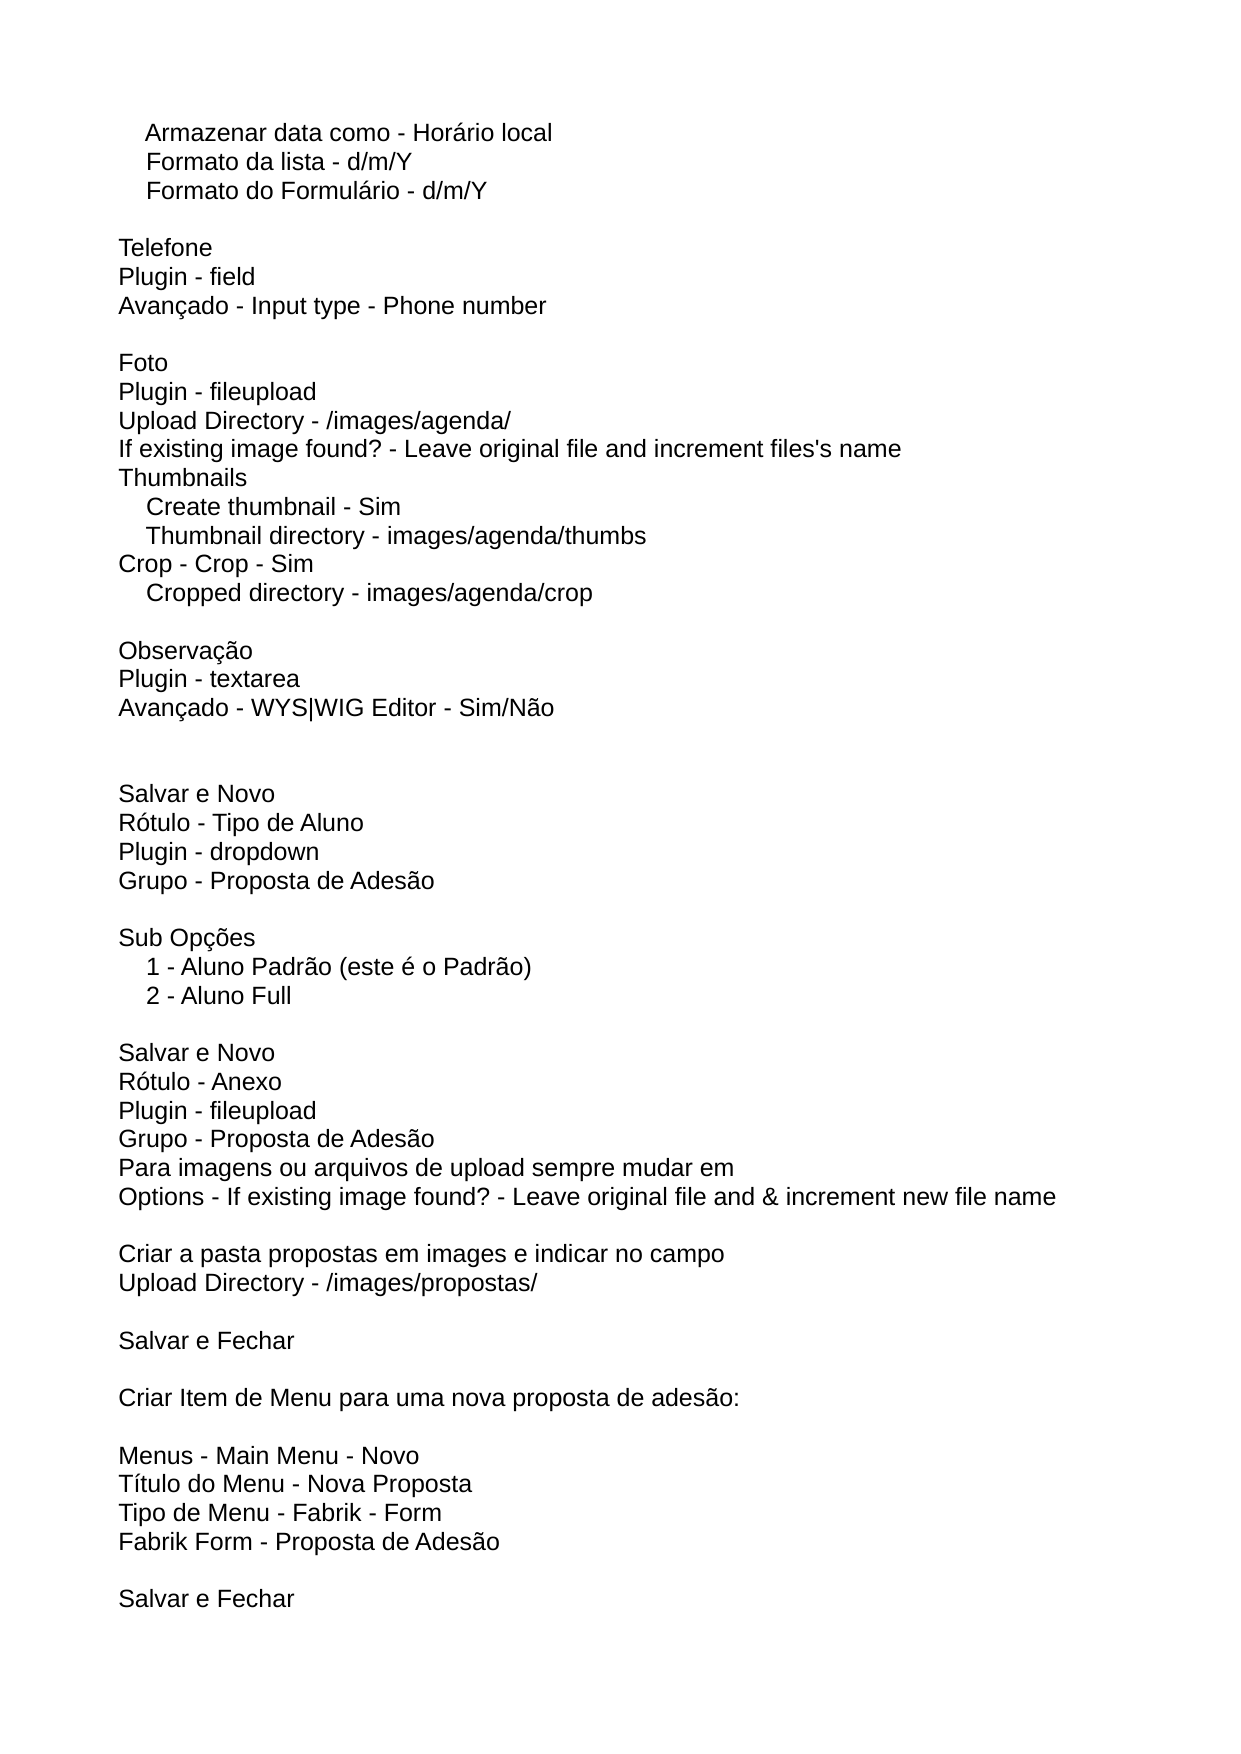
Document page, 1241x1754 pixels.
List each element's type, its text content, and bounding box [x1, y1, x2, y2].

text Salvar e Novo [118, 1038, 1122, 1067]
text Para imagens ou arquivos de upload sempre mudar em [118, 1153, 1122, 1182]
text Thumbnails [118, 463, 1122, 492]
text 1 - Aluno Padrão (este é o Padrão) [118, 952, 1122, 981]
text Cropped directory - images/agenda/crop [118, 578, 1122, 607]
text Avançado - WYS|WIG Editor - Sim/Não [118, 693, 1122, 722]
text Thumbnail directory - images/agenda/thumbs [118, 521, 1122, 549]
text Plugin - fileupload [118, 377, 1122, 406]
text Plugin - dropdown [118, 837, 1122, 866]
text Tipo de Menu - Fabrik - Form [118, 1498, 1122, 1527]
text Fabrik Form - Proposta de Adesão [118, 1527, 1122, 1556]
text Salvar e Fechar [118, 1326, 1122, 1354]
text Plugin - field [118, 262, 1122, 291]
text Rótulo - Tipo de Aluno [118, 808, 1122, 837]
text Salvar e Novo [118, 779, 1122, 808]
text Options - If existing image found? - Leave original file and & increment new file name [118, 1182, 1122, 1211]
text Formato da lista - d/m/Y [118, 147, 1122, 176]
text Criar Item de Menu para uma nova proposta de adesão: [118, 1383, 1122, 1412]
text Rótulo - Anexo [118, 1067, 1122, 1096]
text Create thumbnail - Sim [118, 492, 1122, 521]
text Crop - Crop - Sim [118, 549, 1122, 578]
text Grupo - Proposta de Adesão [118, 1124, 1122, 1153]
text Sub Opções [118, 923, 1122, 952]
text Upload Directory - /images/agenda/ [118, 406, 1122, 434]
text Armazenar data como - Horário local [118, 118, 1122, 147]
text Salvar e Fechar [118, 1584, 1122, 1613]
text Plugin - fileupload [118, 1096, 1122, 1124]
text Título do Menu - Nova Proposta [118, 1469, 1122, 1498]
text Avançado - Input type - Phone number [118, 291, 1122, 319]
text Plugin - textarea [118, 664, 1122, 693]
text Telefone [118, 233, 1122, 262]
text 2 - Aluno Full [118, 981, 1122, 1009]
text Grupo - Proposta de Adesão [118, 866, 1122, 894]
text If existing image found? - Leave original file and increment files's name [118, 434, 1122, 463]
text Observação [118, 636, 1122, 664]
text Upload Directory - /images/propostas/ [118, 1268, 1122, 1297]
text Criar a pasta propostas em images e indicar no campo [118, 1239, 1122, 1268]
text Formato do Formulário - d/m/Y [118, 176, 1122, 204]
text Menus - Main Menu - Novo [118, 1441, 1122, 1469]
text Foto [118, 348, 1122, 377]
